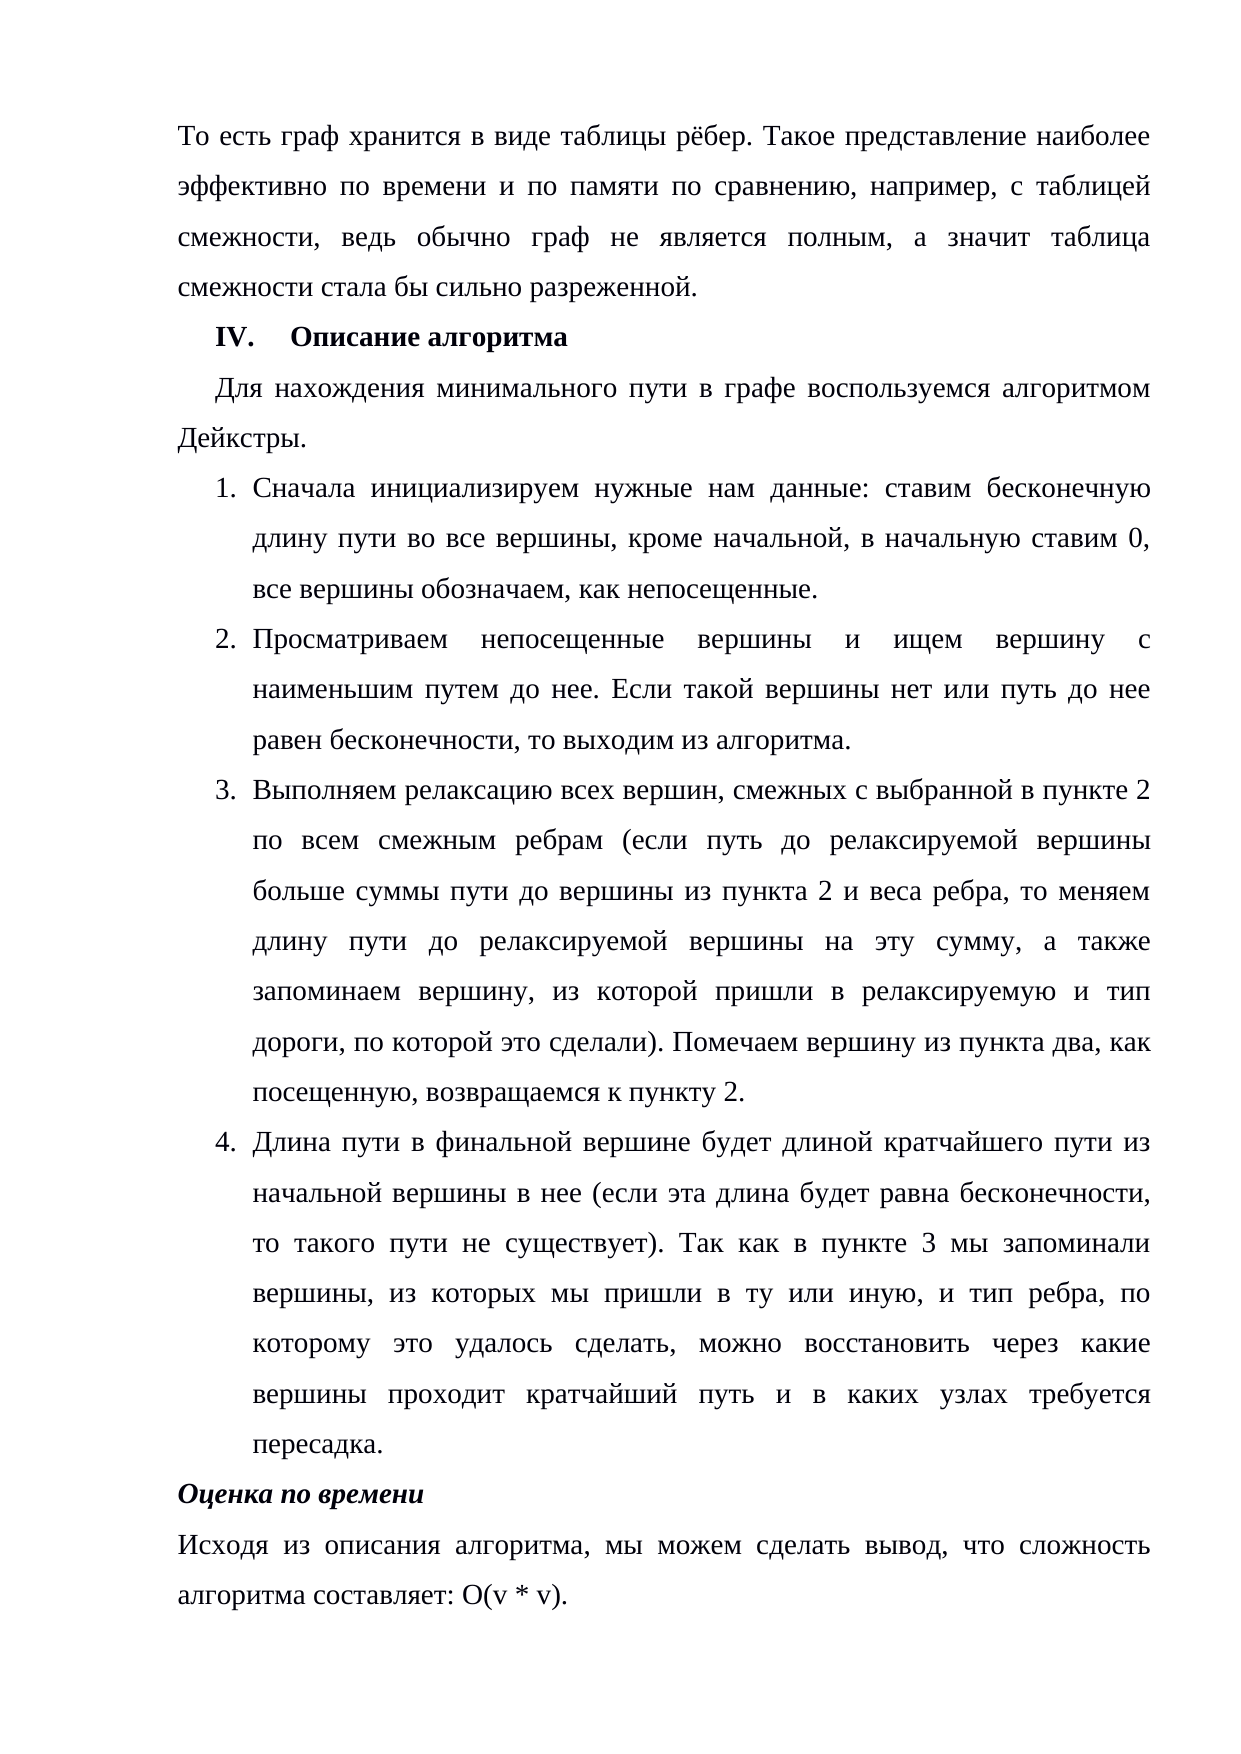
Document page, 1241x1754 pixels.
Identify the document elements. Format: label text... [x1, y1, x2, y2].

list Просматриваем непосещенные вершины и ищем вершину с наименьшим путем до нее. Если такой вершины нет или путь до нее равен бесконечности, то выходим из алгоритма. [215, 621, 1152, 755]
list Сначала инициализируем нужные нам данные: ставим бесконечную длину пути во все вершины, кроме начальной, в начальную ставим 0, все вершины обозначаем, как непосещенные. [215, 470, 1152, 604]
text Исходя из описания алгоритма, мы можем сделать вывод, что сложность алгоритма составляет: O(v * v). [177, 1527, 1152, 1611]
text Оценка по времени [177, 1477, 1152, 1510]
list Выполняем релаксацию всех вершин, смежных с выбранной в пункте 2 по всем смежным ребрам (если путь до релаксируемой вершины больше суммы пути до вершины из пункта 2 и веса ребра, то меняем длину пути до релаксируемой вершины на эту сумму, а также запоминаем вершину, из которой пришли в релаксируемую и тип дороги, по которой это сделали). Помечаем вершину из пункта два, как посещенную, возвращаемся к пункту 2. [215, 772, 1152, 1108]
text То есть граф хранится в виде таблицы рёбер. Такое представление наиболее эффективно по времени и по памяти по сравнению, например, с таблицей смежности, ведь обычно граф не является полным, а значит таблица смежности стала бы сильно разреженной. [177, 118, 1152, 303]
list Описание алгоритма [215, 319, 1152, 353]
text Для нахождения минимального пути в графе воспользуемся алгоритмом Дейкстры. [177, 370, 1152, 453]
list Длина пути в финальной вершине будет длиной кратчайшего пути из начальной вершины в нее (если эта длина будет равна бесконечности, то такого пути не существует). Так как в пункте 3 мы запоминали вершины, из которых мы пришли в ту или иную, и тип ребра, по которому это удалось сделать, можно восстановить через какие вершины проходит кратчайший путь и в каких узлах требуется пересадка. [215, 1124, 1152, 1460]
